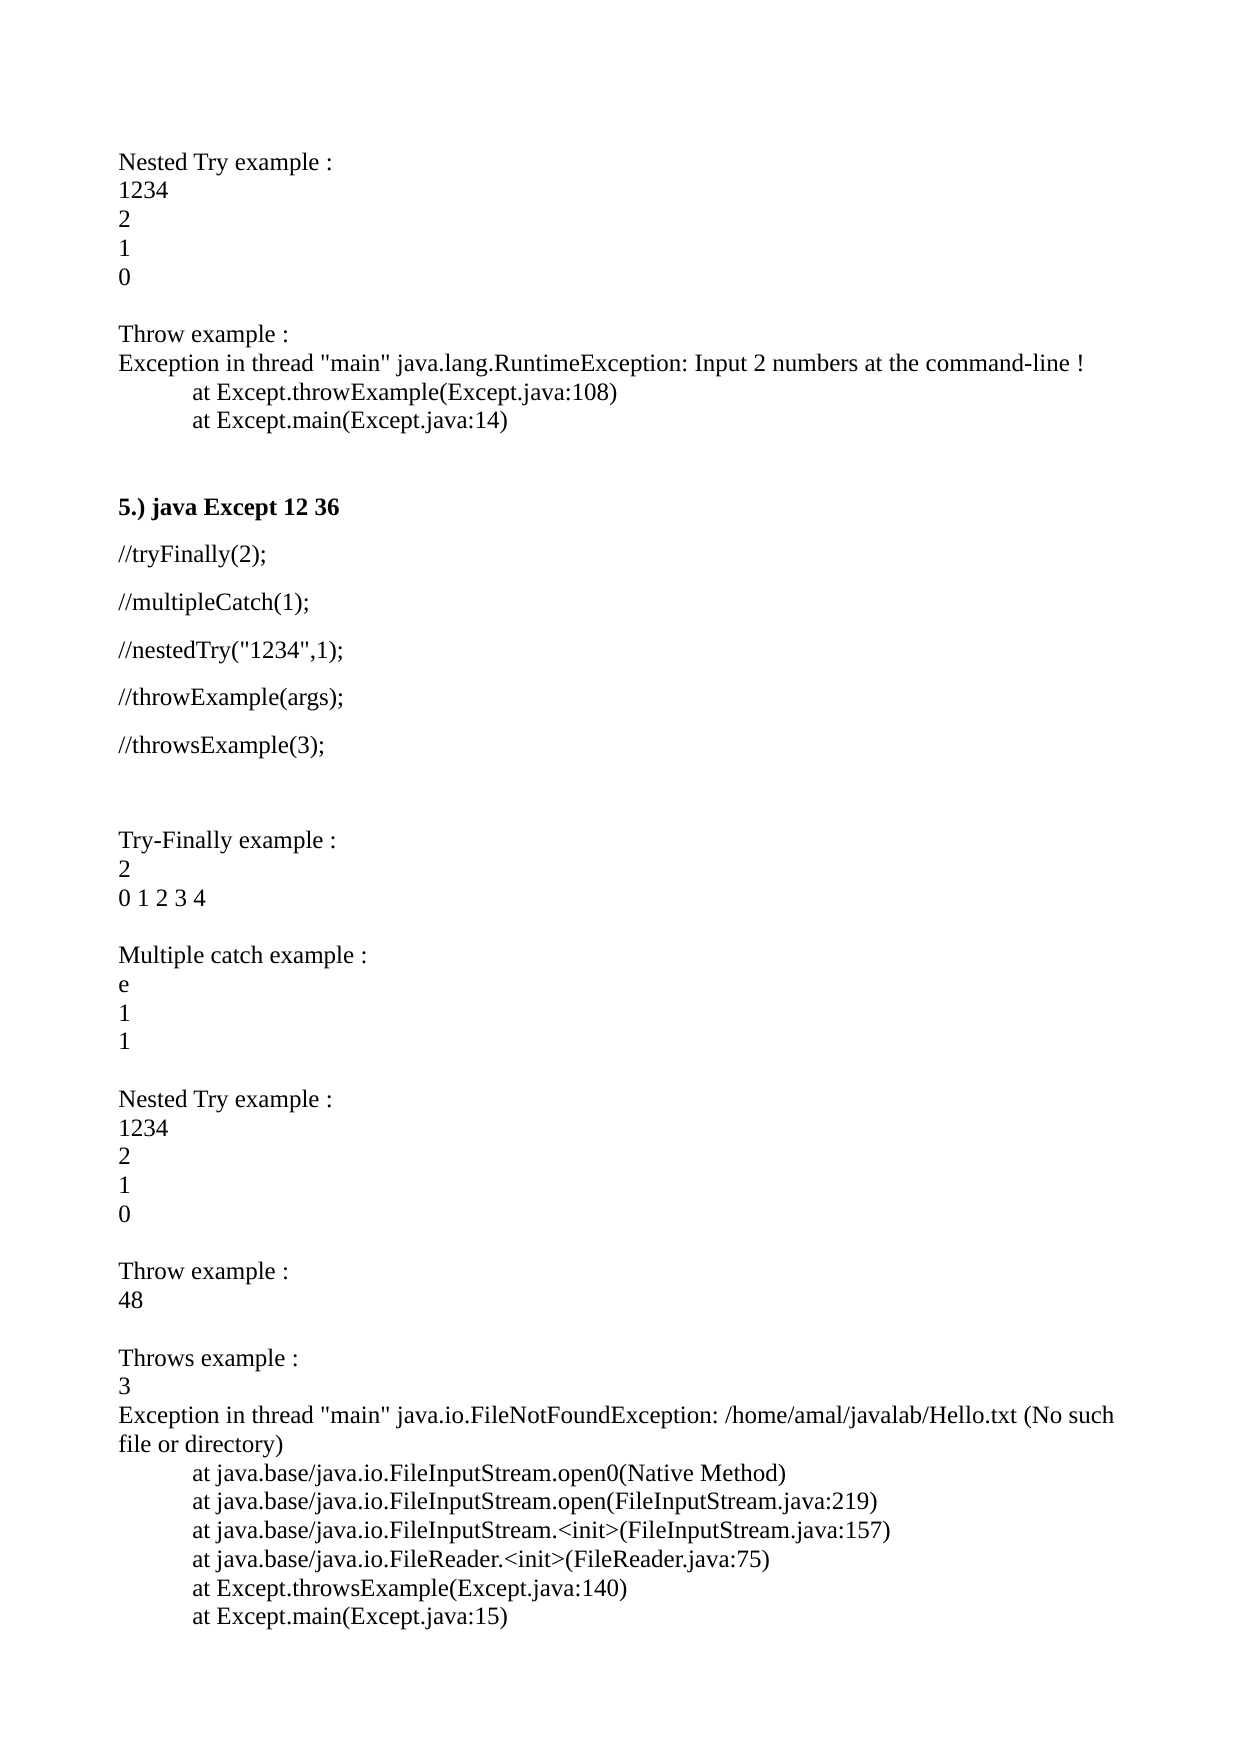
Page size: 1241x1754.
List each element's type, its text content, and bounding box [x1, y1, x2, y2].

text 0 [118, 262, 1122, 291]
text at java.base/java.io.FileReader.<init>(FileReader.java:75) [118, 1544, 1122, 1573]
text 1 [118, 1170, 1122, 1199]
text at java.base/java.io.FileInputStream.open(FileInputStream.java:219) [118, 1486, 1122, 1515]
text e [118, 969, 1122, 998]
text Exception in thread "main" java.io.FileNotFoundException: /home/amal/javalab/Hello.txt (No such file or directory) [118, 1400, 1122, 1458]
text //nestedTry("1234",1); [118, 635, 1122, 663]
text Throw example : [118, 1256, 1122, 1285]
text 48 [118, 1285, 1122, 1314]
text at Except.throwExample(Except.java:108) [118, 377, 1122, 406]
text at java.base/java.io.FileInputStream.open0(Native Method) [118, 1458, 1122, 1486]
text Throws example : [118, 1343, 1122, 1371]
text Try-Finally example : [118, 825, 1122, 854]
text //throwsExample(3); [118, 730, 1122, 759]
text 2 [118, 854, 1122, 883]
text 5.) java Except 12 36 [118, 492, 1122, 521]
text 3 [118, 1371, 1122, 1400]
text at java.base/java.io.FileInputStream.<init>(FileInputStream.java:157) [118, 1515, 1122, 1544]
text 2 [118, 1141, 1122, 1170]
text 1 [118, 998, 1122, 1026]
text Multiple catch example : [118, 940, 1122, 969]
text 1234 [118, 176, 1122, 204]
text 0 1 2 3 4 [118, 883, 1122, 911]
text 1 [118, 1026, 1122, 1055]
text //tryFinally(2); [118, 539, 1122, 568]
text at Except.main(Except.java:15) [118, 1601, 1122, 1630]
text Exception in thread "main" java.lang.RuntimeException: Input 2 numbers at the command-line ! [118, 348, 1122, 377]
text //throwExample(args); [118, 682, 1122, 711]
text Nested Try example : [118, 147, 1122, 176]
text //multipleCatch(1); [118, 587, 1122, 616]
text at Except.throwsExample(Except.java:140) [118, 1573, 1122, 1601]
text at Except.main(Except.java:14) [118, 406, 1122, 434]
text 1 [118, 233, 1122, 262]
text Nested Try example : [118, 1084, 1122, 1113]
text 1234 [118, 1113, 1122, 1141]
text 0 [118, 1199, 1122, 1228]
text Throw example : [118, 319, 1122, 348]
text 2 [118, 204, 1122, 233]
